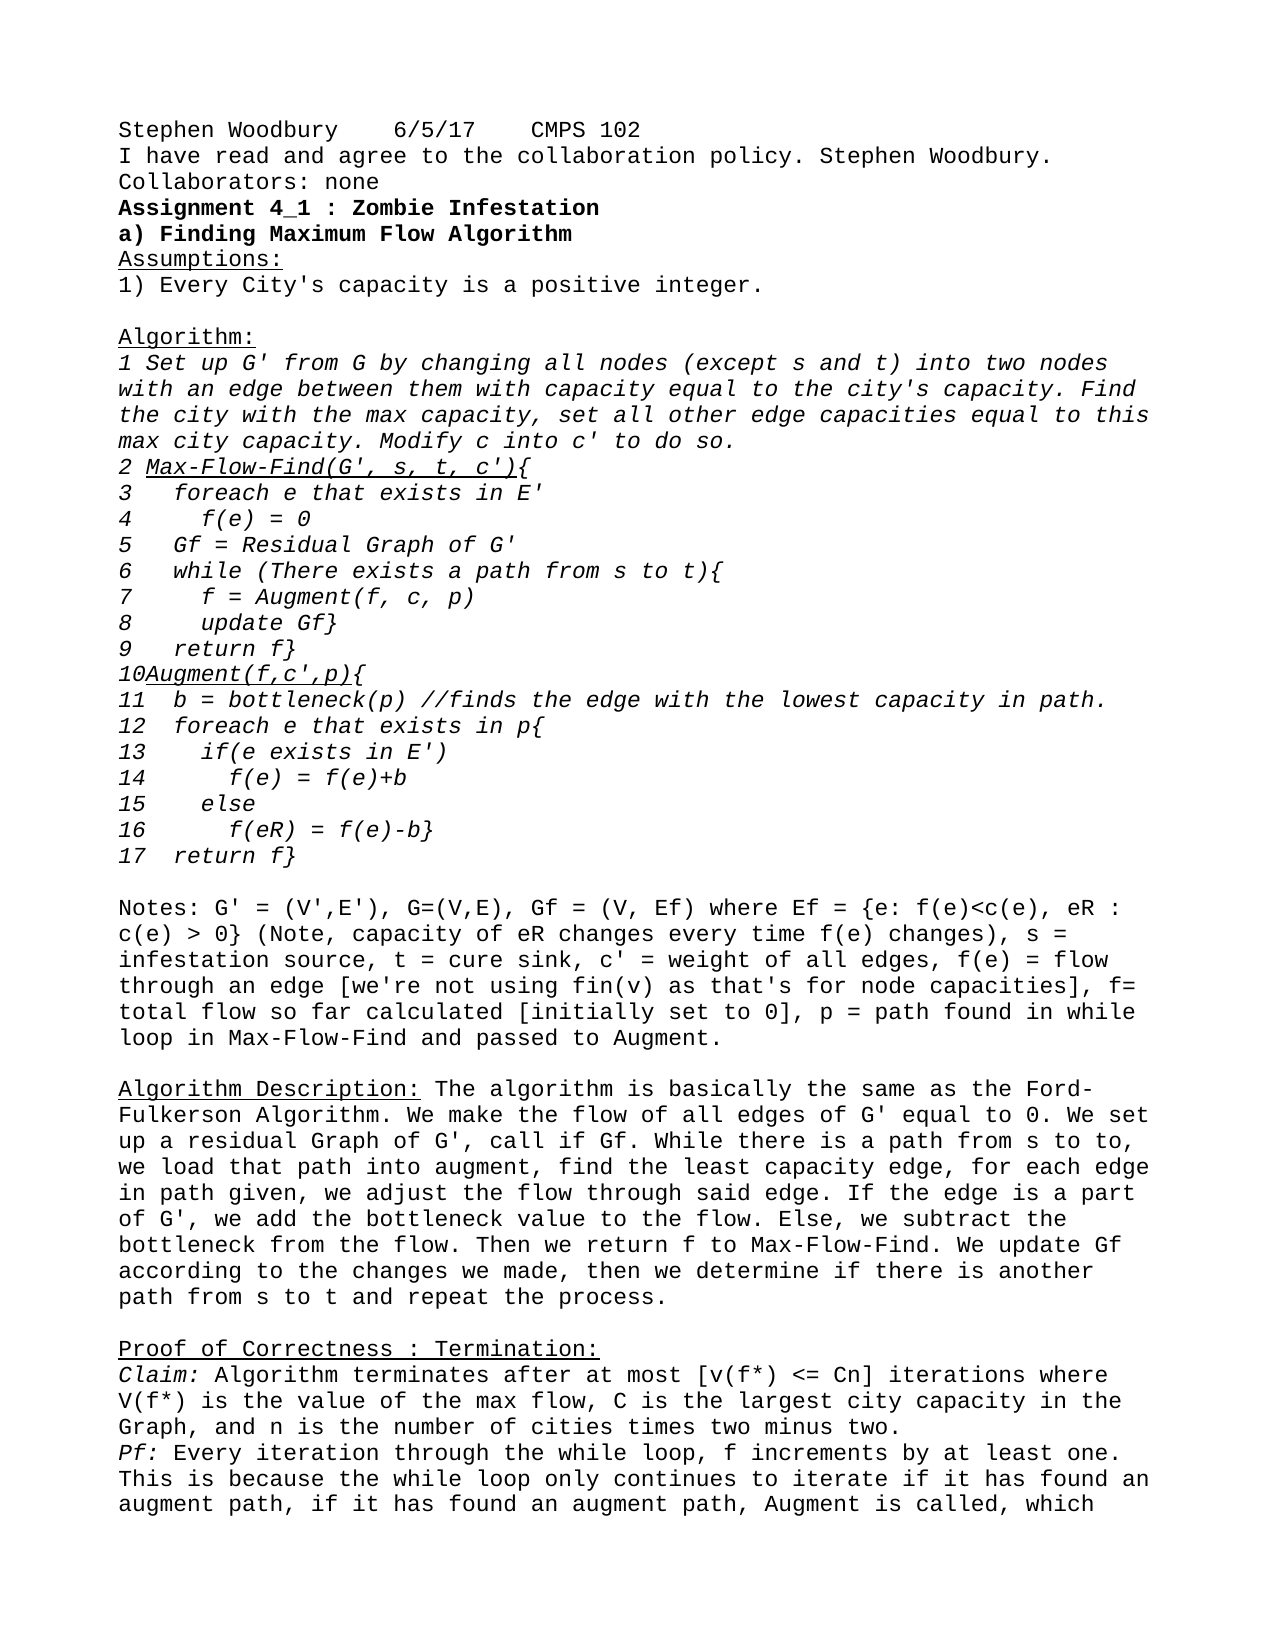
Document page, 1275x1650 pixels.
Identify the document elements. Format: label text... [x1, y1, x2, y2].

text 4 f(e) = 0 [118, 507, 1157, 533]
text 5 Gf = Residual Graph of G' [118, 533, 1157, 559]
text 1) Every City's capacity is a positive integer. [118, 274, 1157, 300]
text 7 f = Augment(f, c, p) [118, 585, 1157, 611]
text 16 f(eR) = f(e)-b} [118, 818, 1157, 844]
text 15 else [118, 792, 1157, 818]
text 11 b = bottleneck(p) //finds the edge with the lowest capacity in path. [118, 689, 1157, 715]
text 1 Set up G' from G by changing all nodes (except s and t) into two nodes with an edge between them with capacity equal to the city's capacity. Find the city with the max capacity, set all other edge capacities equal to this max city capacity. Modify c into c' to do so. [118, 352, 1157, 455]
text 12 foreach e that exists in p{ [118, 715, 1157, 741]
text Claim: Algorithm terminates after at most [v(f*) <= Cn] iterations where V(f*) is the value of the max flow, C is the largest city capacity in the Graph, and n is the number of cities times two minus two. [118, 1363, 1157, 1441]
text I have read and agree to the collaboration policy. Stephen Woodbury. [118, 144, 1157, 170]
text 14 f(e) = f(e)+b [118, 767, 1157, 792]
text 8 update Gf} [118, 611, 1157, 637]
text Pf: Every iteration through the while loop, f increments by at least one. This is because the while loop only continues to iterate if it has found an augment path, if it has found an augment path, Augment is called, which [118, 1441, 1157, 1519]
text 9 return f} [118, 637, 1157, 663]
text Stephen Woodbury 6/5/17 CMPS 102 [118, 118, 1157, 144]
text 17 return f} [118, 844, 1157, 870]
text 3 foreach e that exists in E' [118, 481, 1157, 507]
text Algorithm Description: The algorithm is basically the same as the Ford-Fulkerson Algorithm. We make the flow of all edges of G' equal to 0. We set up a residual Graph of G', call if Gf. While there is a path from s to to, we load that path into augment, find the least capacity edge, for each edge in path given, we adjust the flow through said edge. If the edge is a part of G', we add the bottleneck value to the flow. Else, we subtract the bottleneck from the flow. Then we return f to Max-Flow-Find. We update Gf according to the changes we made, then we determine if there is another path from s to t and repeat the process. [118, 1078, 1157, 1311]
text 2 Max-Flow-Find(G', s, t, c'){ [118, 455, 1157, 481]
text Notes: G' = (V',E'), G=(V,E), Gf = (V, Ef) where Ef = {e: f(e)<c(e), eR : c(e) > 0} (Note, capacity of eR changes every time f(e) changes), s = infestation source, t = cure sink, c' = weight of all edges, f(e) = flow through an edge [we're not using fin(v) as that's for node capacities], f= total flow so far calculated [initially set to 0], p = path found in while loop in Max-Flow-Find and passed to Augment. [118, 896, 1157, 1052]
text a) Finding Maximum Flow Algorithm [118, 222, 1157, 248]
text Assignment 4_1 : Zombie Infestation [118, 196, 1157, 222]
text 6 while (There exists a path from s to t){ [118, 559, 1157, 585]
text Algorithm: [118, 326, 1157, 352]
text 13 if(e exists in E') [118, 741, 1157, 767]
text Assumptions: [118, 248, 1157, 274]
text Collaborators: none [118, 170, 1157, 196]
text 10Augment(f,c',p){ [118, 663, 1157, 689]
text Proof of Correctness : Termination: [118, 1337, 1157, 1363]
